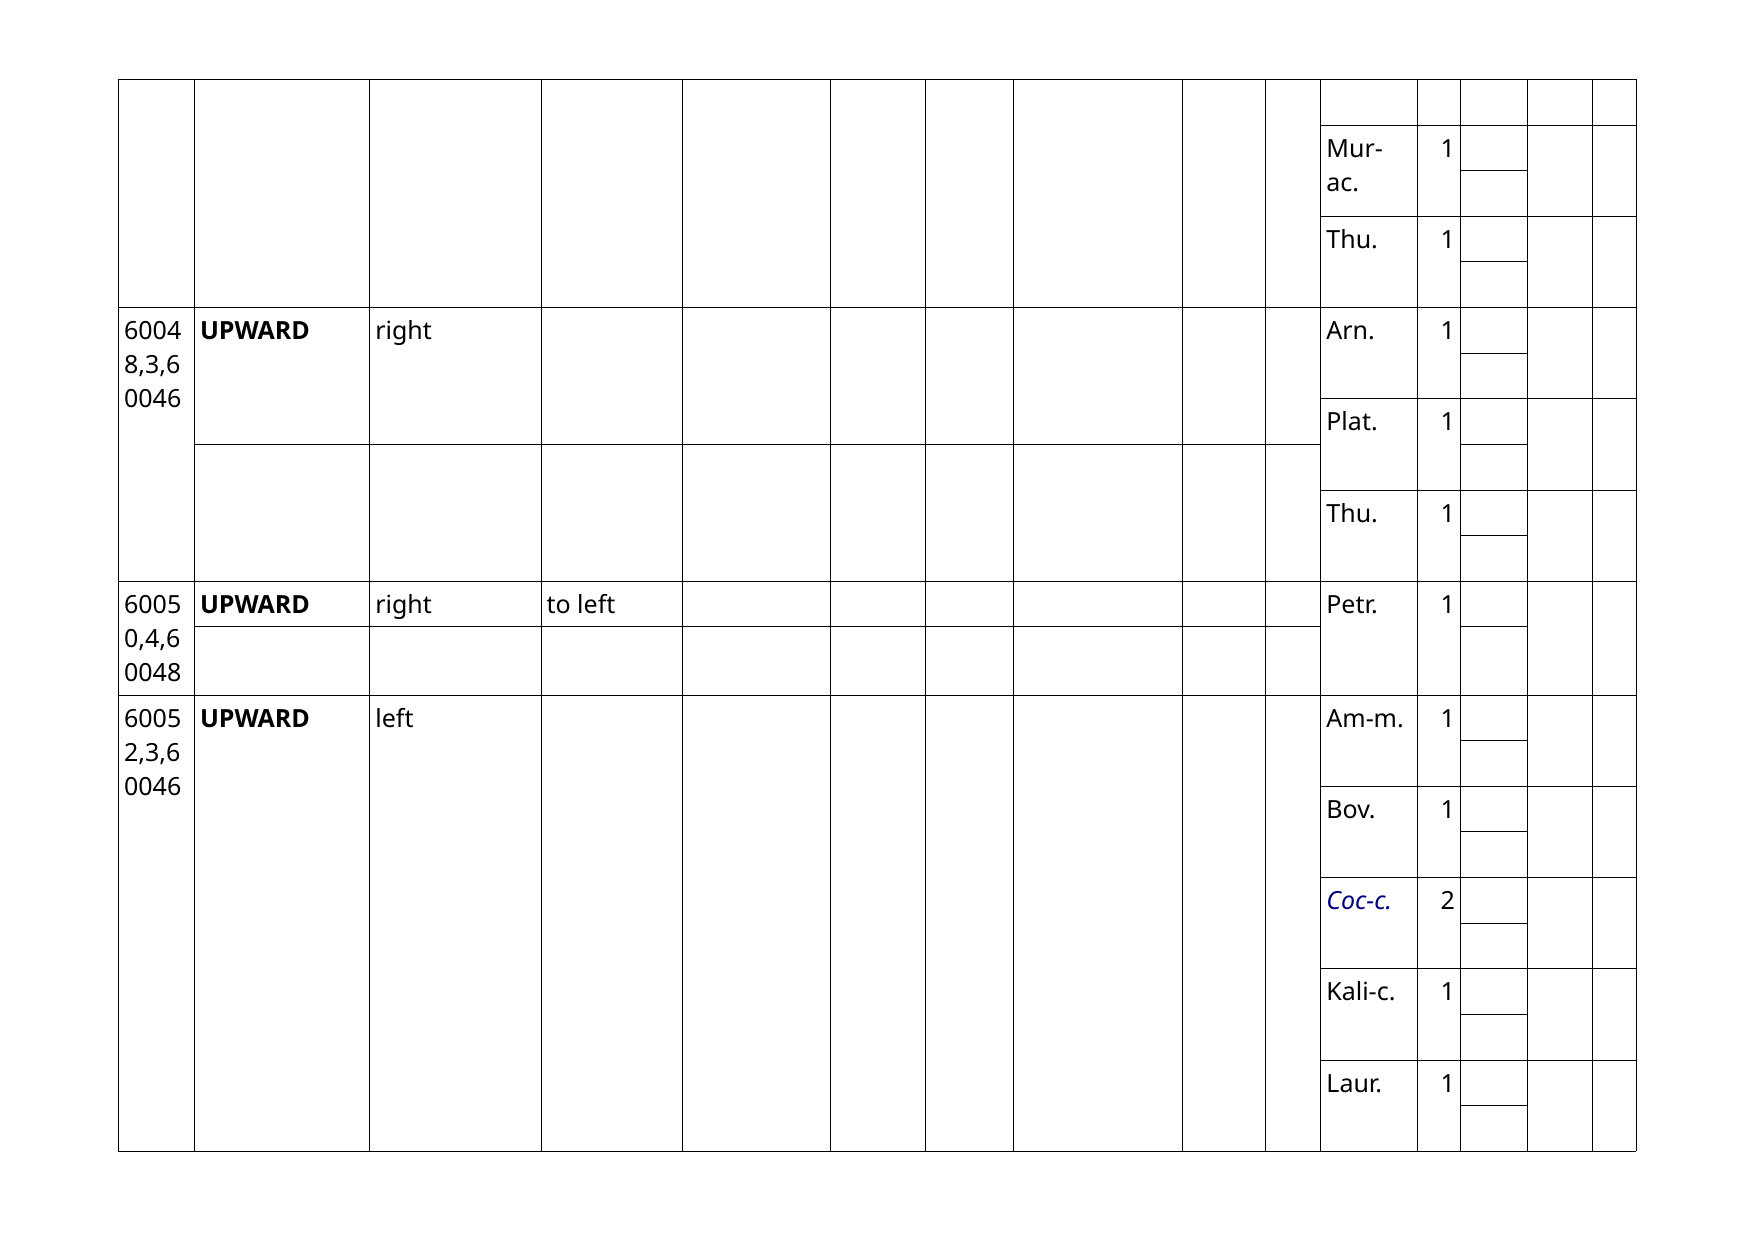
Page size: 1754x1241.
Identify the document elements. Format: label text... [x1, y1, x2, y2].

table_cell [195, 80, 369, 307]
table_cell [1461, 217, 1527, 261]
table_cell 60048,3,60046 [119, 308, 194, 581]
table_cell [1183, 627, 1265, 694]
table_cell [926, 80, 1013, 307]
table_cell [119, 80, 194, 307]
table_cell [683, 627, 830, 694]
table_cell [1183, 308, 1265, 444]
table_cell [1461, 924, 1527, 968]
table_cell [1461, 536, 1527, 581]
table_cell [1266, 445, 1320, 581]
table_cell 60052,3,60046 [119, 696, 194, 1151]
table_cell [1593, 969, 1636, 1059]
table_cell [1528, 308, 1592, 398]
table_cell [1266, 696, 1320, 1151]
table_cell [1593, 399, 1636, 489]
table_cell [1266, 80, 1320, 307]
table_cell [1461, 1061, 1527, 1105]
table_cell [1528, 878, 1592, 968]
table_cell to left [542, 582, 682, 626]
table_cell [1461, 80, 1527, 124]
table_cell [1528, 1061, 1592, 1151]
table_cell [1266, 582, 1320, 626]
table_cell 1 [1418, 582, 1460, 694]
table_cell [1593, 878, 1636, 968]
table_cell [1183, 445, 1265, 581]
table_cell [542, 80, 682, 307]
table_cell [1014, 696, 1182, 1151]
table_cell 1 [1418, 399, 1460, 489]
table_cell [683, 445, 830, 581]
table_cell [195, 445, 369, 581]
table_cell right [370, 582, 541, 626]
table_cell [831, 80, 925, 307]
table_cell [370, 445, 541, 581]
table_cell [1461, 445, 1527, 489]
table_cell [831, 445, 925, 581]
table_cell [1014, 80, 1182, 307]
table_cell [683, 308, 830, 444]
table_cell [1461, 308, 1527, 353]
table_cell 1 [1418, 1061, 1460, 1151]
table_cell [1593, 696, 1636, 786]
table_cell 1 [1418, 787, 1460, 877]
table_cell upward [195, 582, 369, 626]
table_cell Am-m. [1321, 696, 1417, 786]
table_cell [683, 80, 830, 307]
table_cell [1014, 627, 1182, 694]
table_cell [1461, 787, 1527, 831]
table_cell [1183, 696, 1265, 1151]
table_cell [1461, 582, 1527, 626]
table_cell [1593, 126, 1636, 216]
table_cell [1528, 491, 1592, 581]
table_cell [1528, 582, 1592, 694]
table_cell [1461, 354, 1527, 398]
table_cell [1461, 696, 1527, 740]
table_cell Kali-c. [1321, 969, 1417, 1059]
table_cell [370, 627, 541, 694]
table_cell [1528, 126, 1592, 216]
table_cell 2 [1418, 878, 1460, 968]
table_cell Bov. [1321, 787, 1417, 877]
table_cell [1461, 126, 1527, 170]
table_cell [683, 696, 830, 1151]
table_cell right [370, 308, 541, 444]
table_cell [1593, 308, 1636, 398]
table_cell [1183, 80, 1265, 307]
table_cell [926, 696, 1013, 1151]
table_cell [1014, 582, 1182, 626]
table_cell [1593, 1061, 1636, 1151]
table_cell [926, 582, 1013, 626]
table_cell 1 [1418, 491, 1460, 581]
table_cell [1461, 1015, 1527, 1059]
table_cell [1014, 445, 1182, 581]
table_cell 1 [1418, 126, 1460, 216]
table_cell [831, 627, 925, 694]
table_cell 1 [1418, 696, 1460, 786]
table_cell [1593, 80, 1636, 124]
table_cell [542, 627, 682, 694]
table_cell [1593, 582, 1636, 694]
table_cell [1461, 627, 1527, 694]
table_cell 1 [1418, 217, 1460, 307]
table_cell [1528, 80, 1592, 124]
table_cell [1266, 627, 1320, 694]
table_cell [542, 696, 682, 1151]
table_cell [831, 696, 925, 1151]
table_cell [195, 627, 369, 694]
table_cell 1 [1418, 969, 1460, 1059]
table_cell [831, 308, 925, 444]
table_cell [1528, 696, 1592, 786]
table_cell [1461, 262, 1527, 307]
table_cell left [370, 696, 541, 1151]
table_cell [926, 308, 1013, 444]
table_cell [1461, 1106, 1527, 1151]
table_cell [1014, 308, 1182, 444]
table_cell [1528, 399, 1592, 489]
table_cell [1461, 741, 1527, 786]
table_cell [1418, 80, 1460, 124]
table_cell [1461, 832, 1527, 877]
table_cell [370, 80, 541, 307]
table_cell Plat. [1321, 399, 1417, 489]
table_cell Coc-c. [1321, 878, 1417, 968]
table_cell Mur-ac. [1321, 126, 1417, 216]
table_cell Laur. [1321, 1061, 1417, 1151]
table_cell [1593, 217, 1636, 307]
table_cell Thu. [1321, 217, 1417, 307]
table_cell [831, 582, 925, 626]
table_cell [1528, 217, 1592, 307]
table_cell Petr. [1321, 582, 1417, 694]
table_cell upward [195, 308, 369, 444]
table_cell [1461, 969, 1527, 1014]
table_cell [542, 445, 682, 581]
table_cell [1183, 582, 1265, 626]
table_cell 1 [1418, 308, 1460, 398]
table_cell [1528, 787, 1592, 877]
table_cell [1593, 491, 1636, 581]
table_cell Arn. [1321, 308, 1417, 398]
table_cell [1461, 878, 1527, 923]
table_cell [1321, 80, 1417, 124]
table_cell [542, 308, 682, 444]
table_cell Thu. [1321, 491, 1417, 581]
table_cell [1528, 969, 1592, 1059]
table_cell [1593, 787, 1636, 877]
table_cell [1266, 308, 1320, 444]
table_cell [1461, 171, 1527, 216]
table_cell [1461, 491, 1527, 535]
table_cell 60050,4,60048 [119, 582, 194, 694]
table_cell upward [195, 696, 369, 1151]
table_cell [926, 627, 1013, 694]
table_cell [926, 445, 1013, 581]
table_cell [683, 582, 830, 626]
table_cell [1461, 399, 1527, 444]
